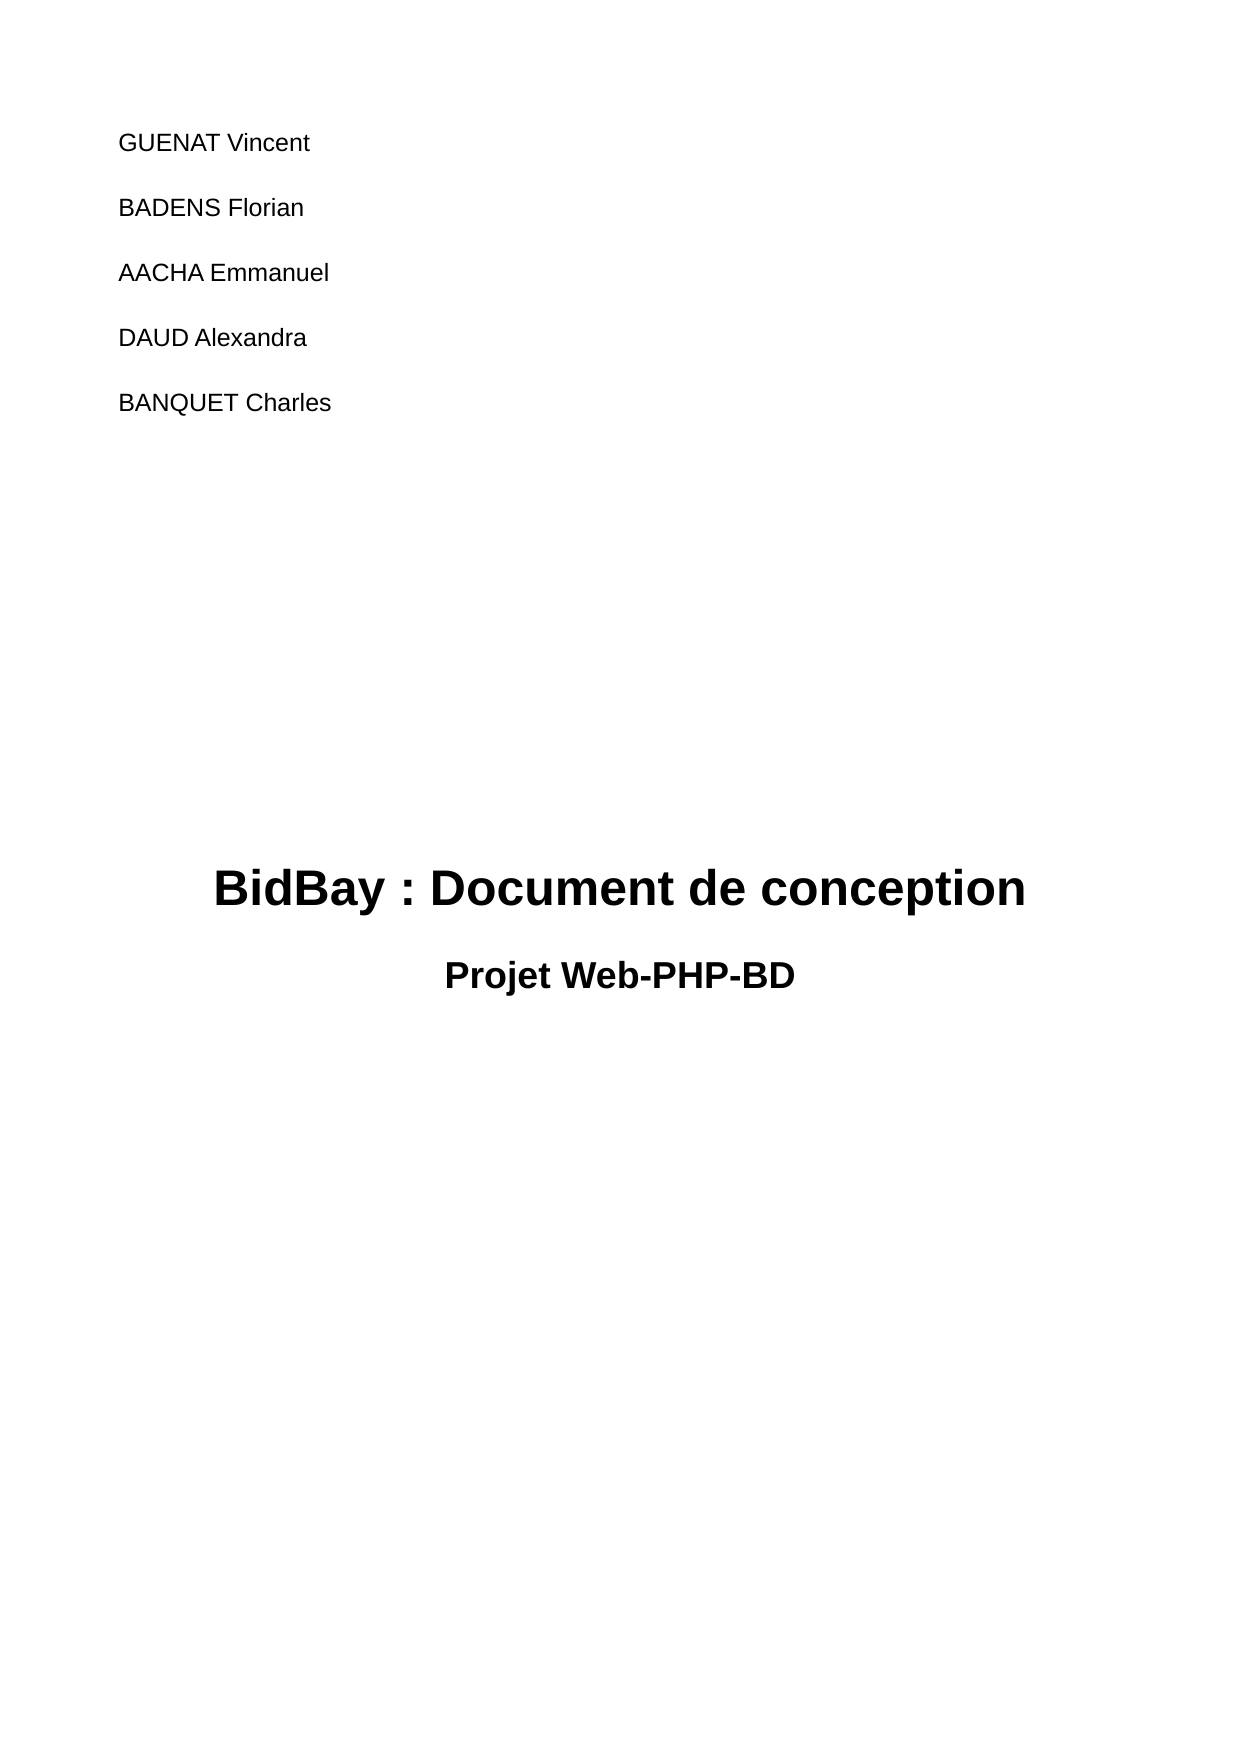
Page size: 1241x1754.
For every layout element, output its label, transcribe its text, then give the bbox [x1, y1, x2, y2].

text BANQUET Charles [118, 378, 1122, 419]
text AACHA Emmanuel [118, 248, 1122, 289]
text DAUD Alexandra [118, 313, 1122, 354]
subtitle BidBay : Document de conception [118, 858, 1122, 916]
text BADENS Florian [118, 183, 1122, 224]
text GUENAT Vincent [118, 118, 1122, 159]
subtitle Projet Web-PHP-BD [118, 953, 1122, 996]
